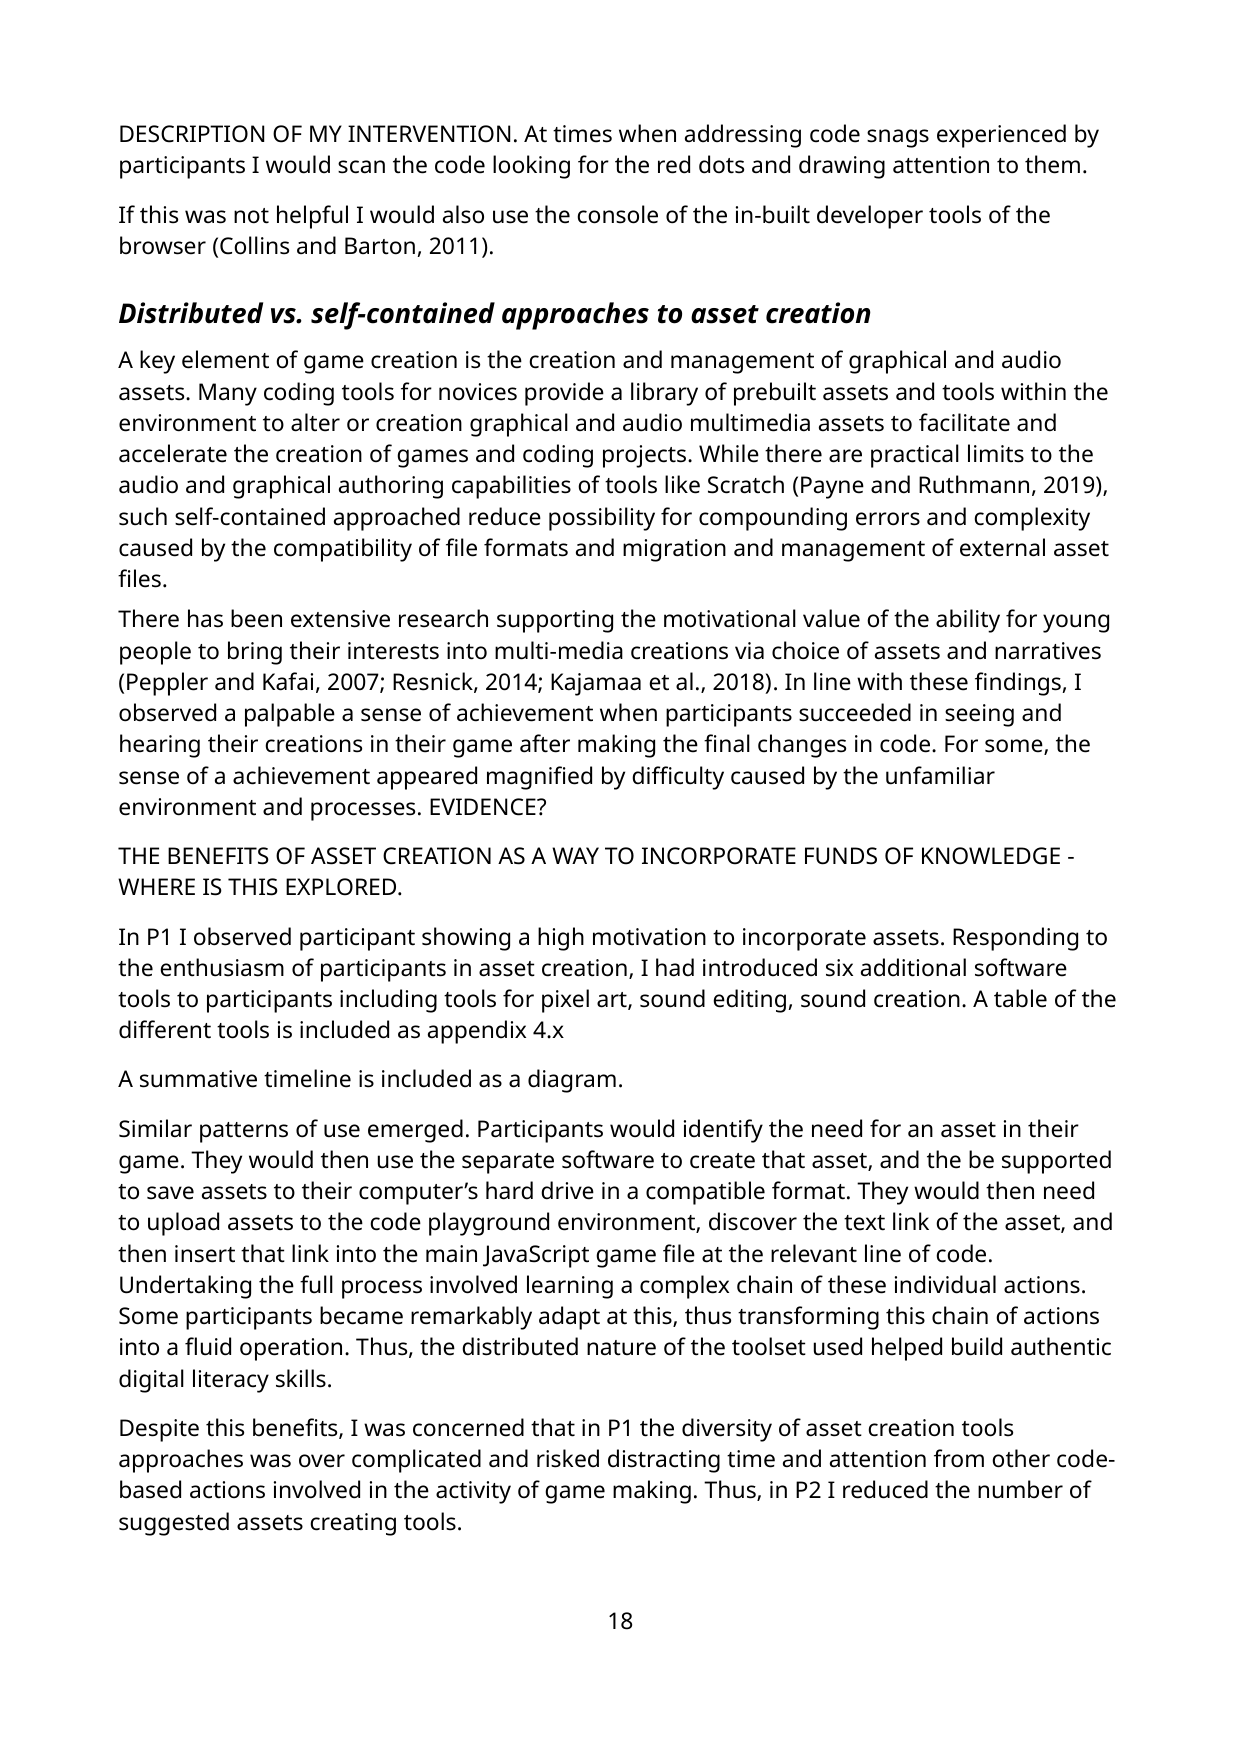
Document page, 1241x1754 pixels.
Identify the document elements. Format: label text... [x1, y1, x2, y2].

text In P1 I observed participant showing a high motivation to incorporate assets. Responding to the enthusiasm of participants in asset creation, I had introduced six additional software tools to participants including tools for pixel art, sound editing, sound creation. A table of the different tools is included as appendix 4.x [118, 920, 1122, 1045]
text A summative timeline is included as a diagram. [118, 1063, 1122, 1094]
text There has been extensive research supporting the motivational value of the ability for young people to bring their interests into multi-media creations via choice of assets and narratives (Peppler and Kafai, 2007; Resnick, 2014; Kajamaa et al., 2018). In line with these findings, I observed a palpable a sense of achievement when participants succeeded in seeing and hearing their creations in their game after making the final changes in code. For some, the sense of a achievement appeared magnified by difficulty caused by the unfamiliar environment and processes. EVIDENCE? [118, 603, 1122, 822]
text Similar patterns of use emerged. Participants would identify the need for an asset in their game. They would then use the separate software to create that asset, and the be supported to save assets to their computer’s hard drive in a compatible format. They would then need to upload assets to the code playground environment, discover the text link of the asset, and then insert that link into the main JavaScript game file at the relevant line of code. Undertaking the full process involved learning a complex chain of these individual actions. Some participants became remarkably adapt at this, thus transforming this chain of actions into a fluid operation. Thus, the distributed nature of the toolset used helped build authentic digital literacy skills. [118, 1112, 1122, 1394]
subtitle Distributed vs. self-contained approaches to asset creation [118, 295, 1122, 332]
text Despite this benefits, I was concerned that in P1 the diversity of asset creation tools approaches was over complicated and risked distracting time and attention from other code-based actions involved in the activity of game making. Thus, in P2 I reduced the number of suggested assets creating tools. [118, 1412, 1122, 1537]
text A key element of game creation is the creation and management of graphical and audio assets. Many coding tools for novices provide a library of prebuilt assets and tools within the environment to alter or creation graphical and audio multimedia assets to facilitate and accelerate the creation of games and coding projects. While there are practical limits to the audio and graphical authoring capabilities of tools like Scratch (Payne and Ruthmann, 2019), such self-contained approached reduce possibility for compounding errors and complexity caused by the compatibility of file formats and migration and management of external asset files. [118, 344, 1122, 594]
text DESCRIPTION OF MY INTERVENTION. At times when addressing code snags experienced by participants I would scan the code looking for the red dots and drawing attention to them. [118, 118, 1122, 181]
text If this was not helpful I would also use the console of the in-built developer tools of the browser (Collins and Barton, 2011). [118, 198, 1122, 261]
text THE BENEFITS OF ASSET CREATION AS A WAY TO INCORPORATE FUNDS OF KNOWLEDGE - WHERE IS THIS EXPLORED. [118, 840, 1122, 902]
